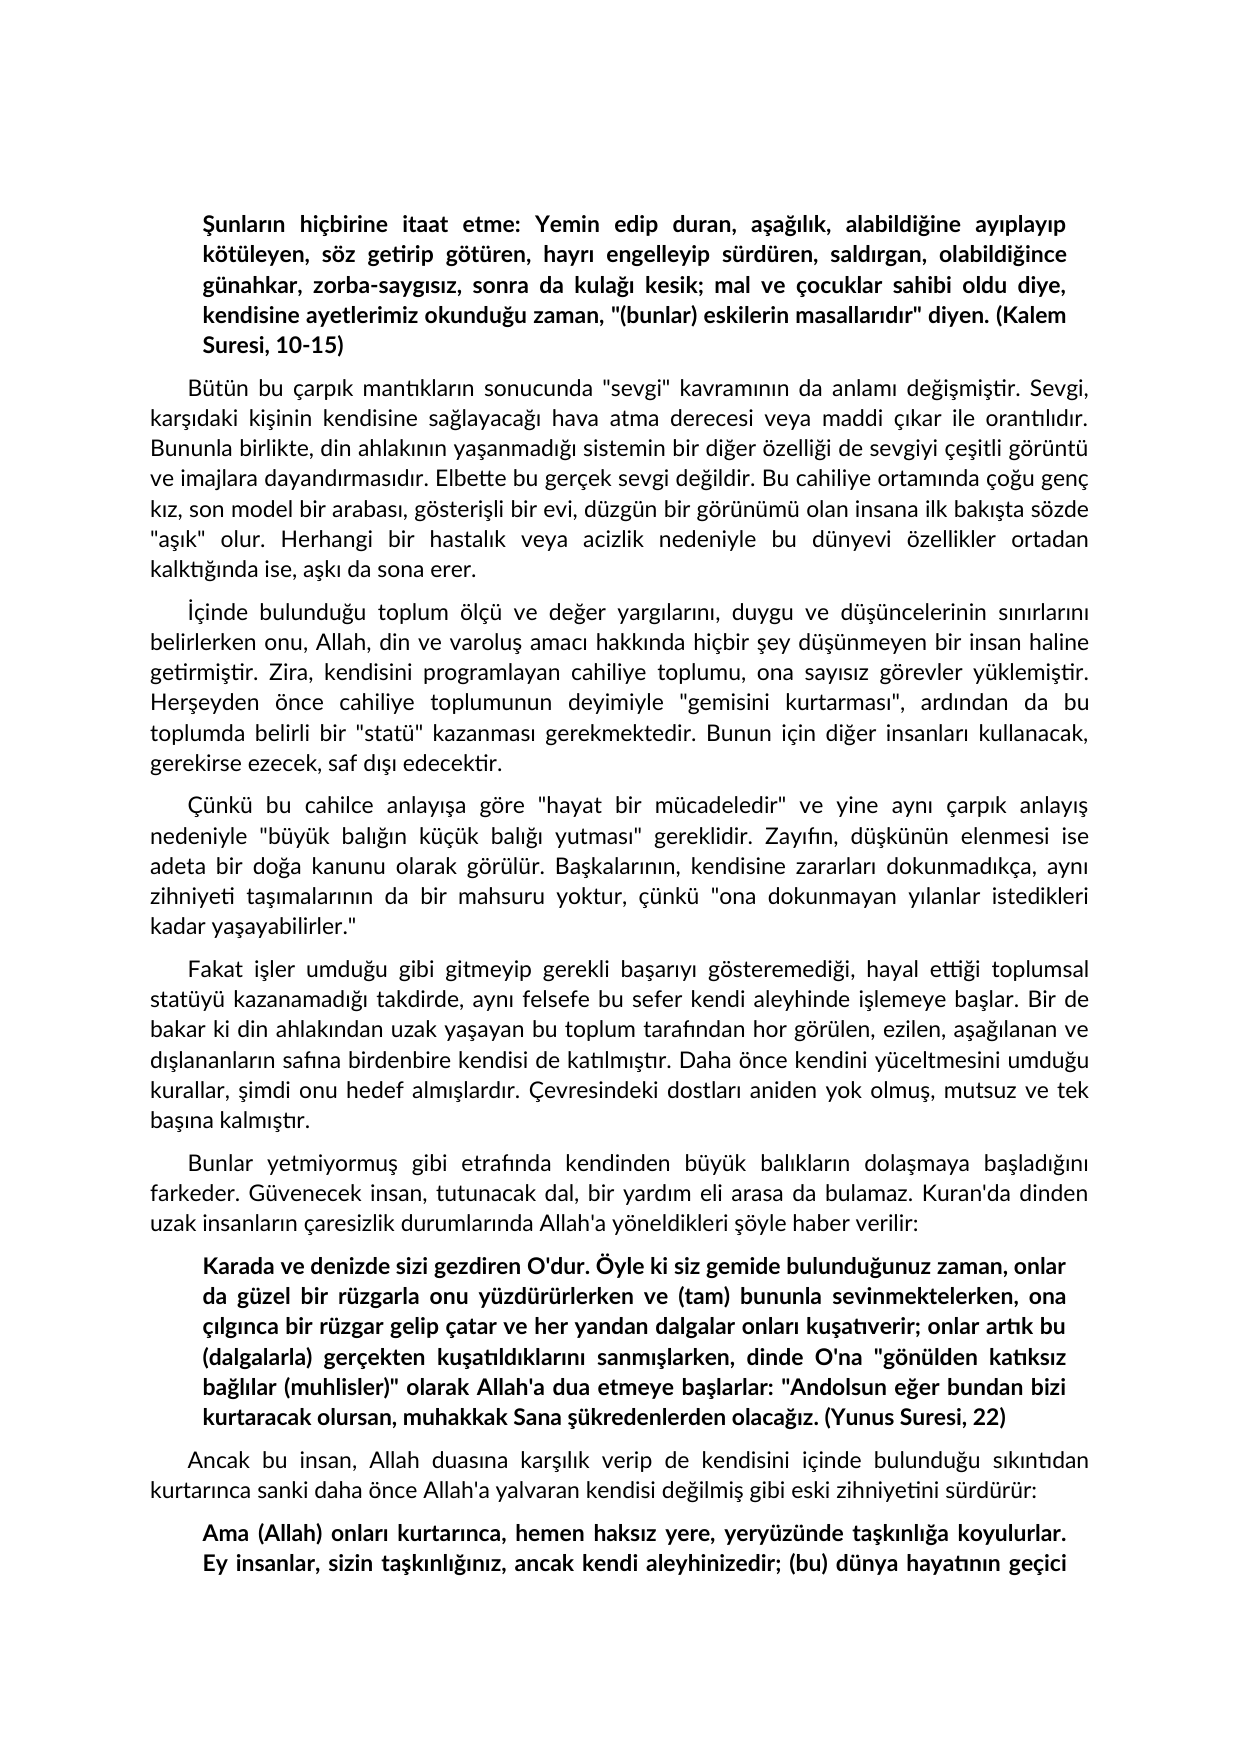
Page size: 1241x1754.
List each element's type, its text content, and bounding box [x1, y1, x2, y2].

text Fakat işler umduğu gibi gitmeyip gerekli başarıyı gösteremediği, hayal ettiği toplumsal statüyü kazanamadığı takdirde, aynı felsefe bu sefer kendi aleyhinde işlemeye başlar. Bir de bakar ki din ahlakından uzak yaşayan bu toplum tarafından hor görülen, ezilen, aşağılanan ve dışlananların safına birdenbire kendisi de katılmıştır. Daha önce kendini yüceltmesini umduğu kurallar, şimdi onu hedef almışlardır. Çevresindeki dostları aniden yok olmuş, mutsuz ve tek başına kalmıştır. [150, 955, 1090, 1133]
text Ancak bu insan, Allah duasına karşılık verip de kendisini içinde bulunduğu sıkıntıdan kurtarınca sanki daha önce Allah'a yalvaran kendisi değilmiş gibi eski zihniyetini sürdürür: [150, 1445, 1090, 1503]
text Karada ve denizde sizi gezdiren O'dur. Öyle ki siz gemide bulunduğunuz zaman, onlar da güzel bir rüzgarla onu yüzdürürlerken ve (tam) bununla sevinmektelerken, ona çılgınca bir rüzgar gelip çatar ve her yandan dalgalar onları kuşatıverir; onlar artık bu (dalgalarla) gerçekten kuşatıldıklarını sanmışlarken, dinde O'na "gönülden katıksız bağlılar (muhlisler)" olarak Allah'a dua etmeye başlarlar: "Andolsun eğer bundan bizi kurtaracak olursan, muhakkak Sana şükredenlerden olacağız. (Yunus Suresi, 22) [202, 1252, 1068, 1430]
text Ama (Allah) onları kurtarınca, hemen haksız yere, yeryüzünde taşkınlığa koyulurlar. Ey insanlar, sizin taşkınlığınız, ancak kendi aleyhinizedir; (bu) dünya hayatının geçici [202, 1518, 1068, 1576]
text Şunların hiçbirine itaat etme: Yemin edip duran, aşağılık, alabildiğine ayıplayıp kötüleyen, söz getirip götüren, hayrı engelleyip sürdüren, saldırgan, olabildiğince günahkar, zorba-saygısız, sonra da kulağı kesik; mal ve çocuklar sahibi oldu diye, kendisine ayetlerimiz okunduğu zaman, "(bunlar) eskilerin masallarıdır" diyen. (Kalem Suresi, 10-15) [202, 210, 1068, 358]
text İçinde bulunduğu toplum ölçü ve değer yargılarını, duygu ve düşüncelerinin sınırlarını belirlerken onu, Allah, din ve varoluş amacı hakkında hiçbir şey düşünmeyen bir insan haline getirmiştir. Zira, kendisini programlayan cahiliye toplumu, ona sayısız görevler yüklemiştir. Herşeyden önce cahiliye toplumunun deyimiyle "gemisini kurtarması", ardından da bu toplumda belirli bir "statü" kazanması gerekmektedir. Bunun için diğer insanları kullanacak, gerekirse ezecek, saf dışı edecektir. [150, 597, 1090, 776]
text Bunlar yetmiyormuş gibi etrafında kendinden büyük balıkların dolaşmaya başladığını farkeder. Güvenecek insan, tutunacak dal, bir yardım eli arasa da bulamaz. Kuran'da dinden uzak insanların çaresizlik durumlarında Allah'a yöneldikleri şöyle haber verilir: [150, 1148, 1090, 1236]
text Bütün bu çarpık mantıkların sonucunda "sevgi" kavramının da anlamı değişmiştir. Sevgi, karşıdaki kişinin kendisine sağlayacağı hava atma derecesi veya maddi çıkar ile orantılıdır. Bununla birlikte, din ahlakının yaşanmadığı sistemin bir diğer özelliği de sevgiyi çeşitli görüntü ve imajlara dayandırmasıdır. Elbette bu gerçek sevgi değildir. Bu cahiliye ortamında çoğu genç kız, son model bir arabası, gösterişli bir evi, düzgün bir görünümü olan insana ilk bakışta sözde "aşık" olur. Herhangi bir hastalık veya acizlik nedeniyle bu dünyevi özellikler ortadan kalktığında ise, aşkı da sona erer. [150, 373, 1090, 582]
text Çünkü bu cahilce anlayışa göre "hayat bir mücadeledir" ve yine aynı çarpık anlayış nedeniyle "büyük balığın küçük balığı yutması" gereklidir. Zayıfın, düşkünün elenmesi ise adeta bir doğa kanunu olarak görülür. Başkalarının, kendisine zararları dokunmadıkça, aynı zihniyeti taşımalarının da bir mahsuru yoktur, çünkü "ona dokunmayan yılanlar istedikleri kadar yaşayabilirler." [150, 791, 1090, 939]
